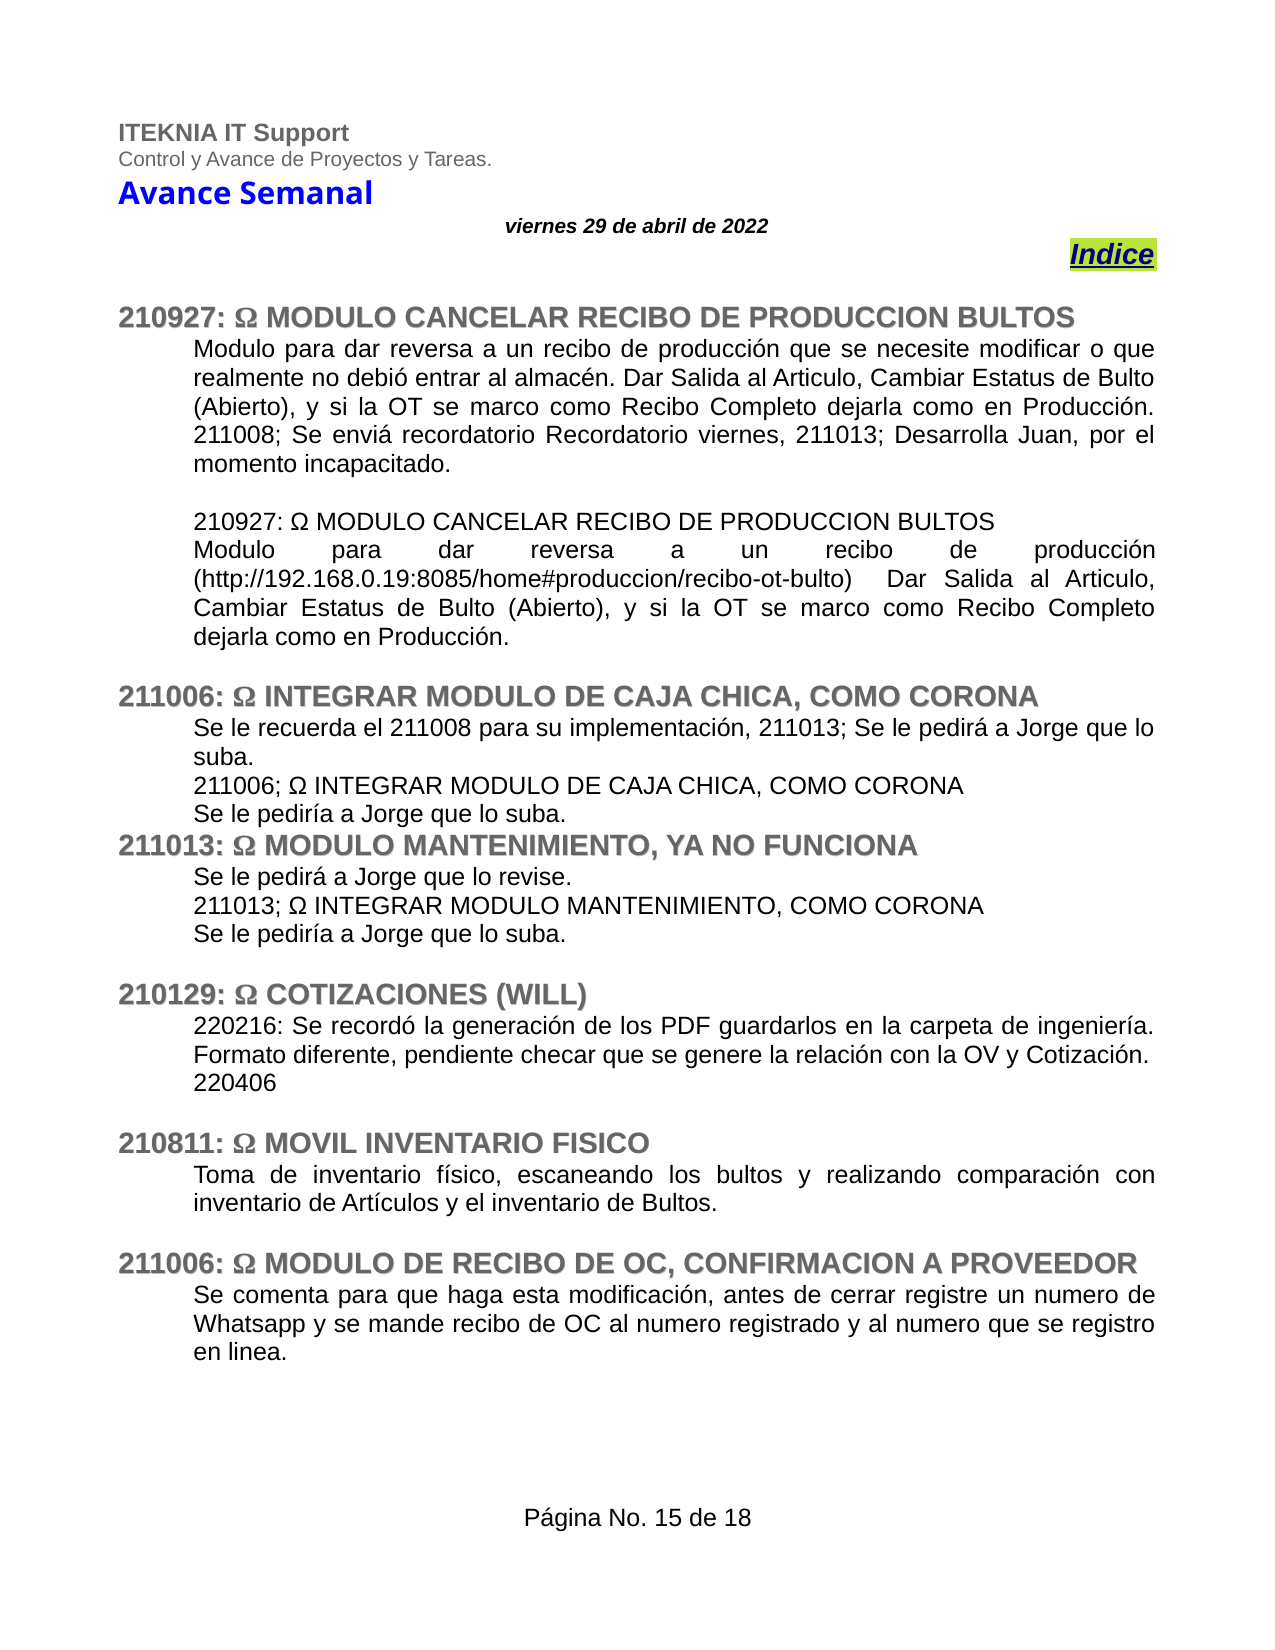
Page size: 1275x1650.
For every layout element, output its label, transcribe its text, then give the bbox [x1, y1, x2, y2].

text 211006; Ω INTEGRAR MODULO DE CAJA CHICA, COMO CORONA [193, 771, 1157, 799]
text Se le pedirá a Jorge que lo revise. [193, 862, 1157, 891]
text Se le pediría a Jorge que lo suba. [193, 799, 1157, 828]
subtitle 210129: Ω COTIZACIONES (will) [118, 977, 1157, 1011]
text Modulo para dar reversa a un recibo de producción que se necesite modificar o que realmente no debió entrar al almacén. Dar Salida al Articulo, Cambiar Estatus de Bulto (Abierto), y si la OT se marco como Recibo Completo dejarla como en Producción. 211008; Se enviá recordatorio Recordatorio viernes, 211013; Desarrolla Juan, por el momento incapacitado. [193, 334, 1157, 478]
text 210927: Ω MODULO CANCELAR RECIBO DE PRODUCCION BULTOS [193, 507, 1157, 536]
subtitle 211006: Ω MODULO DE RECIBO DE OC, CONFIRMACION A PROVEEDOR [118, 1246, 1157, 1280]
text Modulo para dar reversa a un recibo de producción (http://192.168.0.19:8085/home#produccion/recibo-ot-bulto) Dar Salida al Articulo, Cambiar Estatus de Bulto (Abierto), y si la OT se marco como Recibo Completo dejarla como en Producción. [193, 536, 1157, 651]
subtitle 210927: Ω MODULO CANCELAR RECIBO DE PRODUCCION BULTOS [118, 300, 1157, 334]
text 220406 [193, 1068, 1157, 1097]
text Toma de inventario físico, escaneando los bultos y realizando comparación con inventario de Artículos y el inventario de Bultos. [193, 1160, 1157, 1217]
subtitle 211013: Ω MODULO MANTENIMIENTO, YA NO FUNCIONA [118, 828, 1157, 862]
subtitle 210811: Ω MOVIL INVENTARIO FISICO [118, 1126, 1157, 1160]
text Se comenta para que haga esta modificación, antes de cerrar registre un numero de Whatsapp y se mande recibo de OC al numero registrado y al numero que se registro en linea. [193, 1280, 1157, 1366]
text Se le pediría a Jorge que lo suba. [193, 919, 1157, 948]
text Se le recuerda el 211008 para su implementación, 211013; Se le pedirá a Jorge que lo suba. [193, 713, 1157, 771]
subtitle 211006: Ω INTEGRAR MODULO DE CAJA CHICA, COMO CORONA [118, 679, 1157, 713]
text 220216: Se recordó la generación de los PDF guardarlos en la carpeta de ingeniería. Formato diferente, pendiente checar que se genere la relación con la OV y Cotización. [193, 1011, 1157, 1068]
text 211013; Ω INTEGRAR MODULO MANTENIMIENTO, COMO CORONA [193, 891, 1157, 919]
